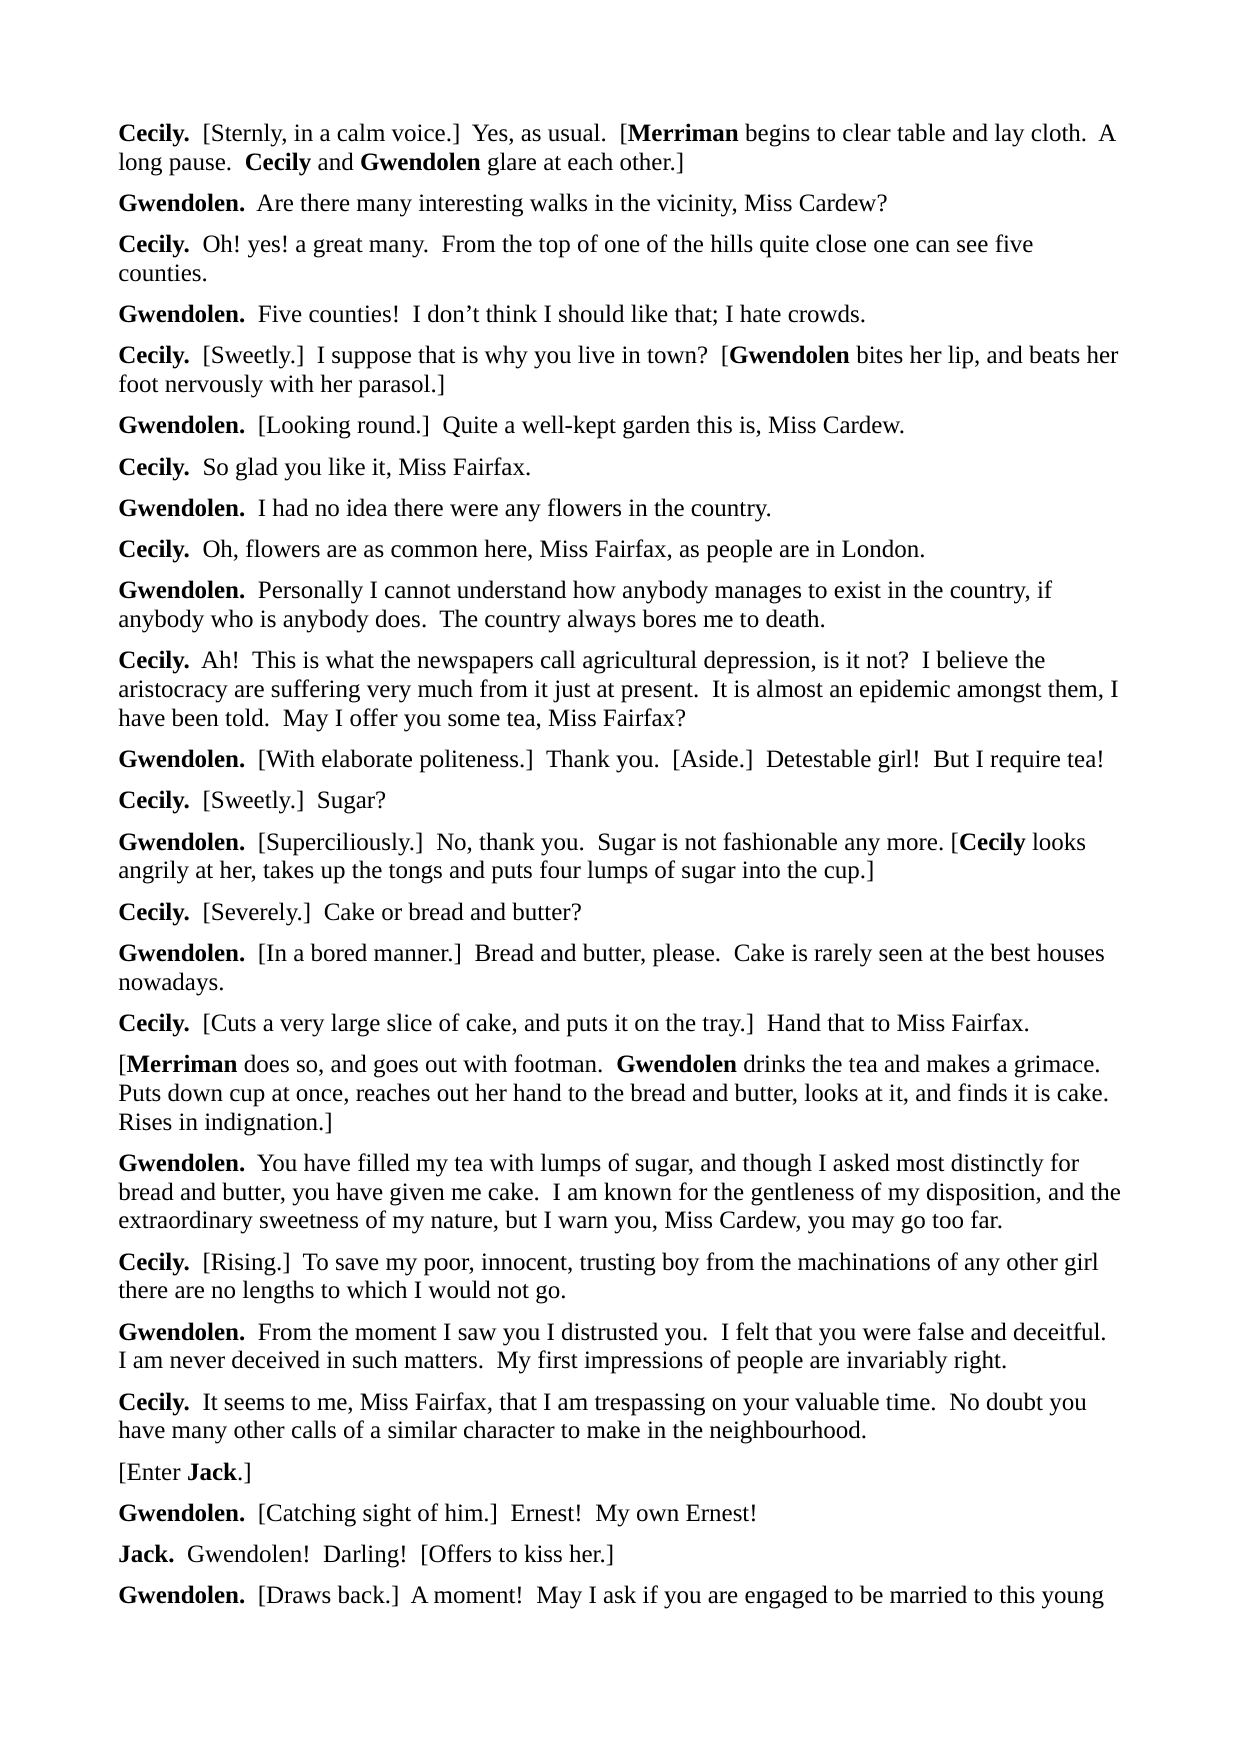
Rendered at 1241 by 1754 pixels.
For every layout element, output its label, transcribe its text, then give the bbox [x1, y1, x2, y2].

text Jack. Gwendolen! Darling! [Offers to kiss her.] [118, 1539, 1122, 1568]
text [Merriman does so, and goes out with footman. Gwendolen drinks the tea and makes a grimace. Puts down cup at once, reaches out her hand to the bread and butter, looks at it, and finds it is cake. Rises in indignation.] [118, 1049, 1122, 1136]
text Gwendolen. Are there many interesting walks in the vicinity, Miss Cardew? [118, 188, 1122, 217]
text Gwendolen. Five counties! I don’t think I should like that; I hate crowds. [118, 299, 1122, 328]
text Cecily. [Rising.] To save my poor, innocent, trusting boy from the machinations of any other girl there are no lengths to which I would not go. [118, 1247, 1122, 1304]
text Cecily. Oh! yes! a great many. From the top of one of the hills quite close one can see five counties. [118, 229, 1122, 287]
text Gwendolen. [In a bored manner.] Bread and butter, please. Cake is rarely seen at the best houses nowadays. [118, 938, 1122, 996]
text Gwendolen. [Catching sight of him.] Ernest! My own Ernest! [118, 1498, 1122, 1527]
text Cecily. [Sweetly.] Sugar? [118, 786, 1122, 814]
text Gwendolen. You have filled my tea with lumps of sugar, and though I asked most distinctly for bread and butter, you have given me cake. I am known for the gentleness of my disposition, and the extraordinary sweetness of my nature, but I warn you, Miss Cardew, you may go too far. [118, 1148, 1122, 1234]
text Gwendolen. [Looking round.] Quite a well-kept garden this is, Miss Cardew. [118, 411, 1122, 439]
text Gwendolen. [With elaborate politeness.] Thank you. [Aside.] Detestable girl! But I require tea! [118, 744, 1122, 773]
text Cecily. [Sternly, in a calm voice.] Yes, as usual. [Merriman begins to clear table and lay cloth. A long pause. Cecily and Gwendolen glare at each other.] [118, 118, 1122, 176]
text Cecily. Oh, flowers are as common here, Miss Fairfax, as people are in London. [118, 534, 1122, 563]
text Cecily. [Sweetly.] I suppose that is why you live in town? [Gwendolen bites her lip, and beats her foot nervously with her parasol.] [118, 341, 1122, 398]
text [Enter Jack.] [118, 1457, 1122, 1486]
text Cecily. It seems to me, Miss Fairfax, that I am trespassing on your valuable time. No doubt you have many other calls of a similar character to make in the neighbourhood. [118, 1387, 1122, 1444]
text Gwendolen. [Draws back.] A moment! May I ask if you are engaged to be married to this young [118, 1581, 1122, 1609]
text Gwendolen. I had no idea there were any flowers in the country. [118, 493, 1122, 522]
text Cecily. [Severely.] Cake or bread and butter? [118, 897, 1122, 926]
text Gwendolen. From the moment I saw you I distrusted you. I felt that you were false and deceitful. I am never deceived in such matters. My first impressions of people are invariably right. [118, 1317, 1122, 1374]
text Cecily. So glad you like it, Miss Fairfax. [118, 452, 1122, 481]
text Cecily. Ah! This is what the newspapers call agricultural depression, is it not? I believe the aristocracy are suffering very much from it just at present. It is almost an epidemic amongst them, I have been told. May I offer you some tea, Miss Fairfax? [118, 646, 1122, 732]
text Cecily. [Cuts a very large slice of cake, and puts it on the tray.] Hand that to Miss Fairfax. [118, 1008, 1122, 1037]
text Gwendolen. Personally I cannot understand how anybody manages to exist in the country, if anybody who is anybody does. The country always bores me to death. [118, 576, 1122, 633]
text Gwendolen. [Superciliously.] No, thank you. Sugar is not fashionable any more. [Cecily looks angrily at her, takes up the tongs and puts four lumps of sugar into the cup.] [118, 827, 1122, 884]
